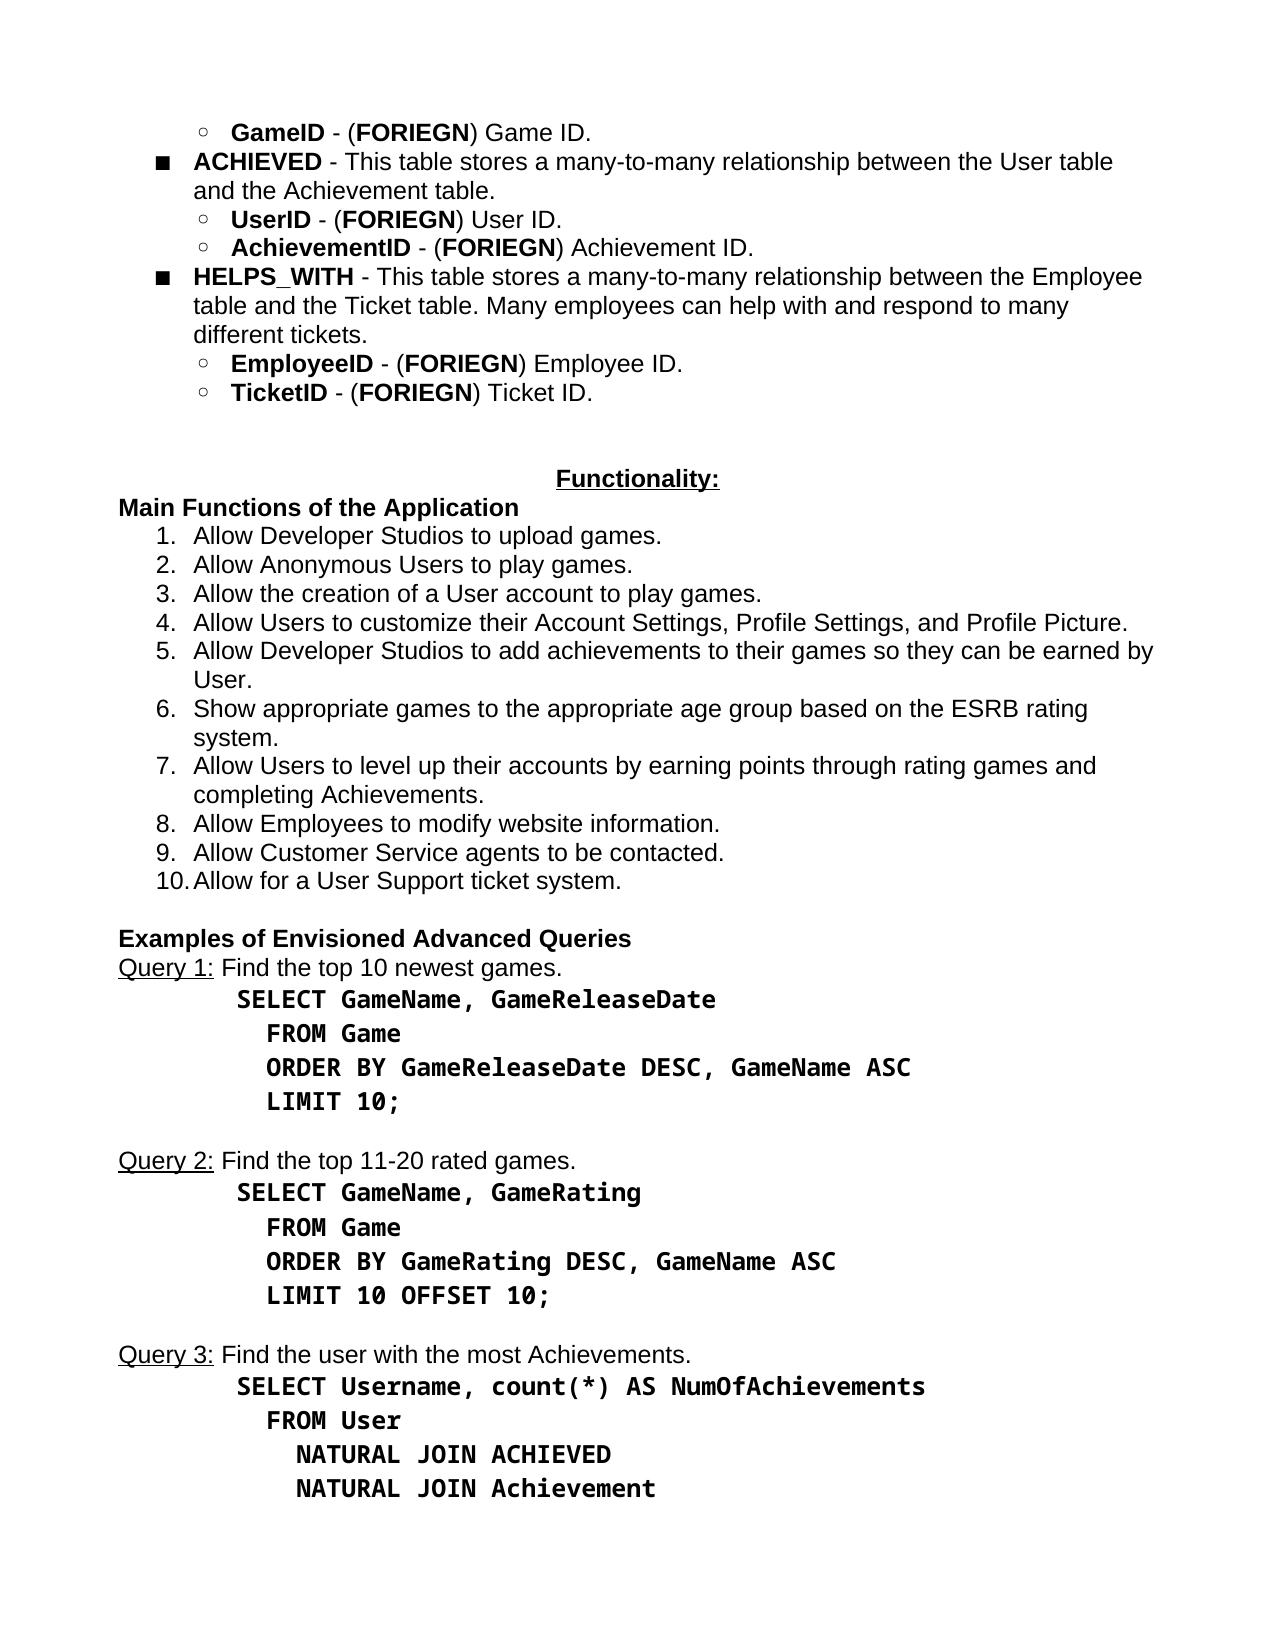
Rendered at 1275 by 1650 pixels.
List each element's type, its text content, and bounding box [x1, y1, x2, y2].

text Query 3: Find the user with the most Achievements. [118, 1340, 1157, 1369]
text NATURAL JOIN ACHIEVED [118, 1437, 1157, 1471]
text Query 1: Find the top 10 newest games. [118, 953, 1157, 981]
text SELECT GameName, GameReleaseDate [118, 981, 1157, 1015]
text Examples of Envisioned Advanced Queries [118, 924, 1157, 953]
list Show appropriate games to the appropriate age group based on the ESRB rating system. [156, 694, 1157, 751]
text LIMIT 10; [118, 1083, 1157, 1118]
list EmployeeID - (FORIEGN) Employee ID. [193, 349, 1157, 377]
text SELECT Username, count(*) AS NumOfAchievements [118, 1369, 1157, 1403]
list UserID - (FORIEGN) User ID. [193, 204, 1157, 233]
text LIMIT 10 OFFSET 10; [118, 1277, 1157, 1311]
list Allow Customer Service agents to be contacted. [156, 838, 1157, 866]
list Allow Anonymous Users to play games. [156, 550, 1157, 579]
text Functionality: [118, 464, 1157, 493]
list TicketID - (FORIEGN) Ticket ID. [193, 377, 1157, 406]
text ORDER BY GameReleaseDate DESC, GameName ASC [118, 1049, 1157, 1083]
list GameID - (FORIEGN) Game ID. [193, 118, 1157, 147]
text Main Functions of the Application [118, 493, 1157, 521]
text ORDER BY GameRating DESC, GameName ASC [118, 1243, 1157, 1277]
text NATURAL JOIN Achievement [118, 1471, 1157, 1505]
text FROM Game [118, 1209, 1157, 1243]
list AchievementID - (FORIEGN) Achievement ID. [193, 233, 1157, 262]
list ACHIEVED - This table stores a many-to-many relationship between the User table and the Achievement table. [156, 147, 1157, 204]
list Allow Users to customize their Account Settings, Profile Settings, and Profile Picture. [156, 608, 1157, 636]
list Allow Developer Studios to upload games. [156, 521, 1157, 550]
list Allow for a User Support ticket system. [156, 866, 1157, 895]
text Query 2: Find the top 11-20 rated games. [118, 1146, 1157, 1175]
list Allow the creation of a User account to play games. [156, 579, 1157, 608]
list Allow Employees to modify website information. [156, 809, 1157, 838]
text FROM Game [118, 1015, 1157, 1049]
list Allow Developer Studios to add achievements to their games so they can be earned by User. [156, 636, 1157, 694]
text SELECT GameName, GameRating [118, 1175, 1157, 1209]
list HELPS_WITH - This table stores a many-to-many relationship between the Employee table and the Ticket table. Many employees can help with and respond to many different tickets. [156, 262, 1157, 349]
list Allow Users to level up their accounts by earning points through rating games and completing Achievements. [156, 751, 1157, 809]
text FROM User [118, 1403, 1157, 1437]
